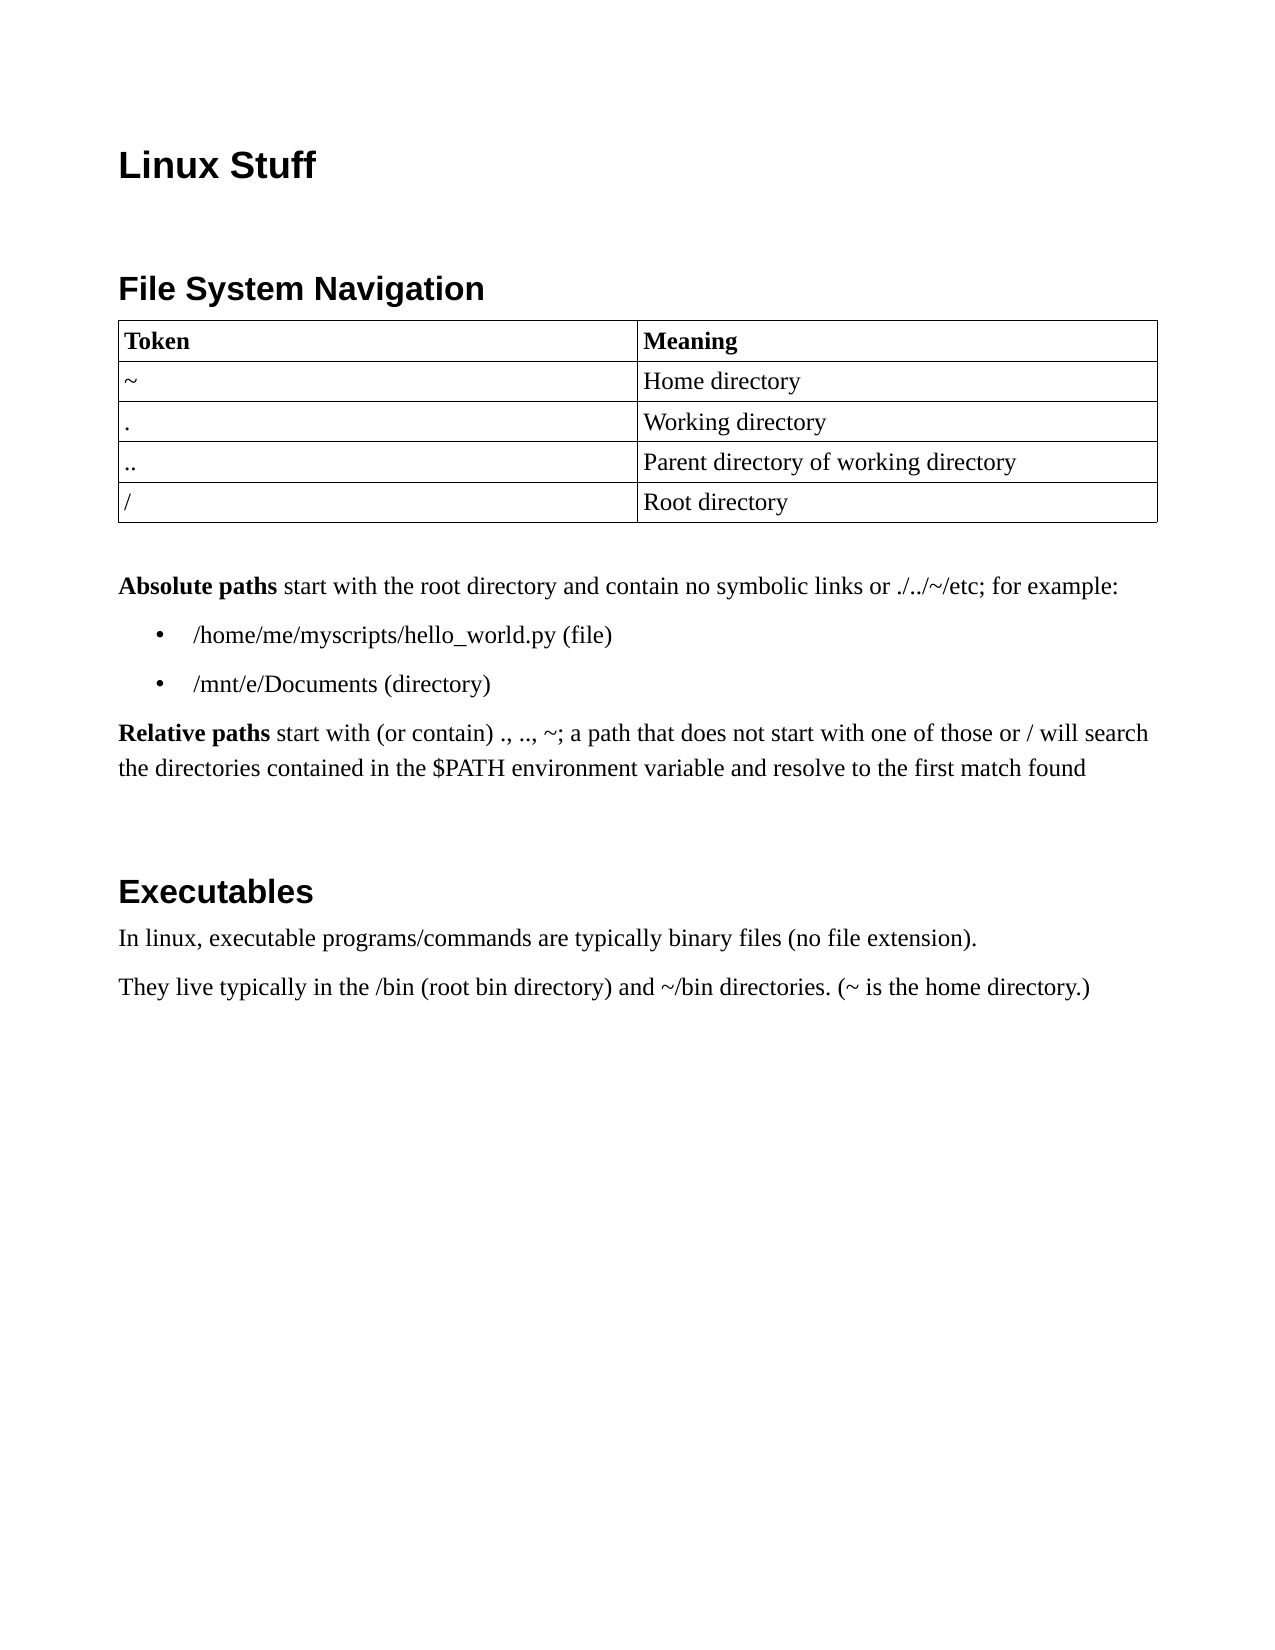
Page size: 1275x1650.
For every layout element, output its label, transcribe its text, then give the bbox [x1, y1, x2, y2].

table_cell / [119, 483, 637, 522]
table_header Meaning [638, 321, 1157, 361]
table_cell Home directory [638, 362, 1157, 401]
text Relative paths start with (or contain) ., .., ~; a path that does not start with one of those or / will search the directories contained in the $PATH environment variable and resolve to the first match found [118, 718, 1157, 781]
table_cell . [119, 402, 637, 441]
table_cell Working directory [638, 402, 1157, 441]
subtitle Linux Stuff [118, 143, 1157, 187]
table_cell Root directory [638, 483, 1157, 522]
table_header Token [119, 321, 637, 361]
table_cell ~ [119, 362, 637, 401]
text They live typically in the /bin (root bin directory) and ~/bin directories. (~ is the home directory.) [118, 972, 1157, 1001]
table_cell Parent directory of working directory [638, 442, 1157, 482]
list /mnt/e/Documents (directory) [156, 669, 1157, 698]
text In linux, executable programs/commands are typically binary files (no file extension). [118, 923, 1157, 952]
table_cell .. [119, 442, 637, 482]
text Absolute paths start with the root directory and contain no symbolic links or ./../~/etc; for example: [118, 571, 1157, 600]
list /home/me/myscripts/hello_world.py (file) [156, 620, 1157, 649]
subtitle Executables [118, 872, 1157, 910]
subtitle File System Navigation [118, 269, 1157, 308]
